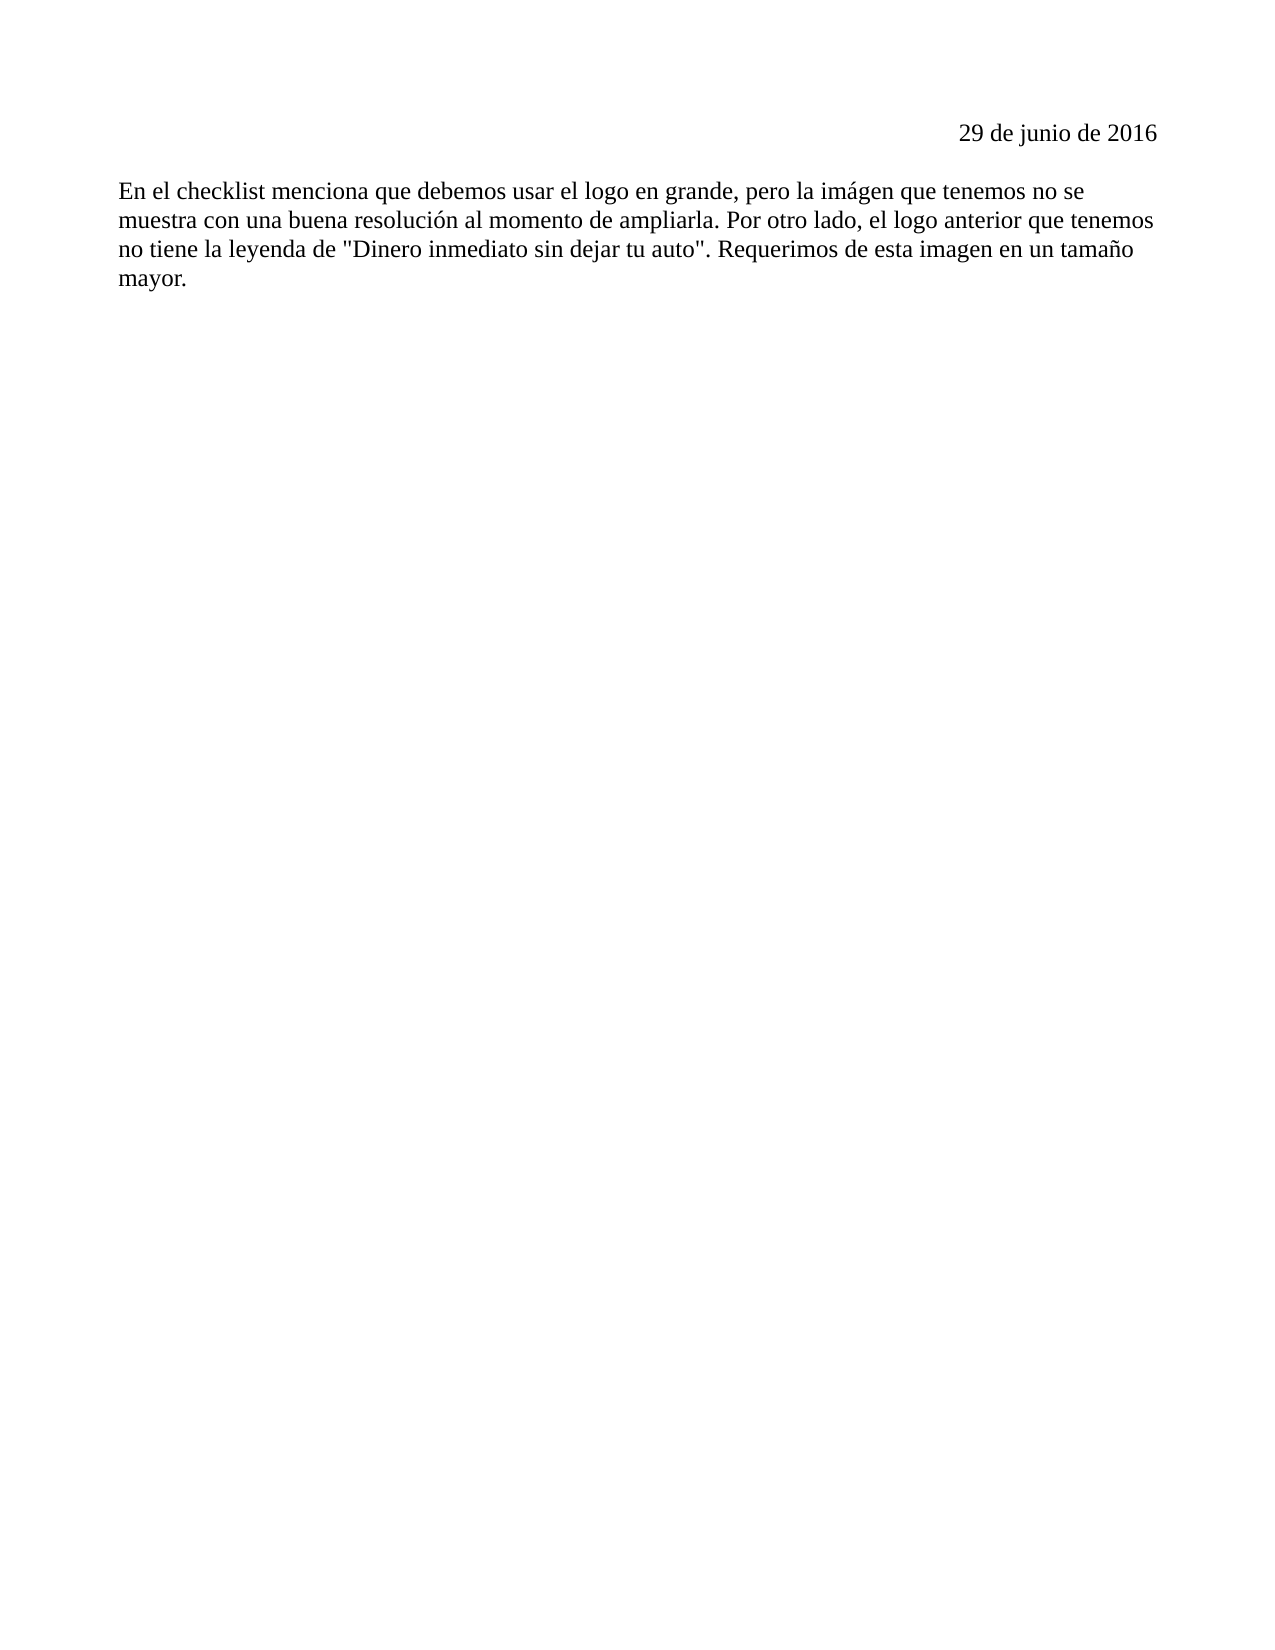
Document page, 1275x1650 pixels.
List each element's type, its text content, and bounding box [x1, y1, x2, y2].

text En el checklist menciona que debemos usar el logo en grande, pero la imágen que tenemos no se muestra con una buena resolución al momento de ampliarla. Por otro lado, el logo anterior que tenemos no tiene la leyenda de "Dinero inmediato sin dejar tu auto". Requerimos de esta imagen en un tamaño mayor. [118, 176, 1157, 291]
